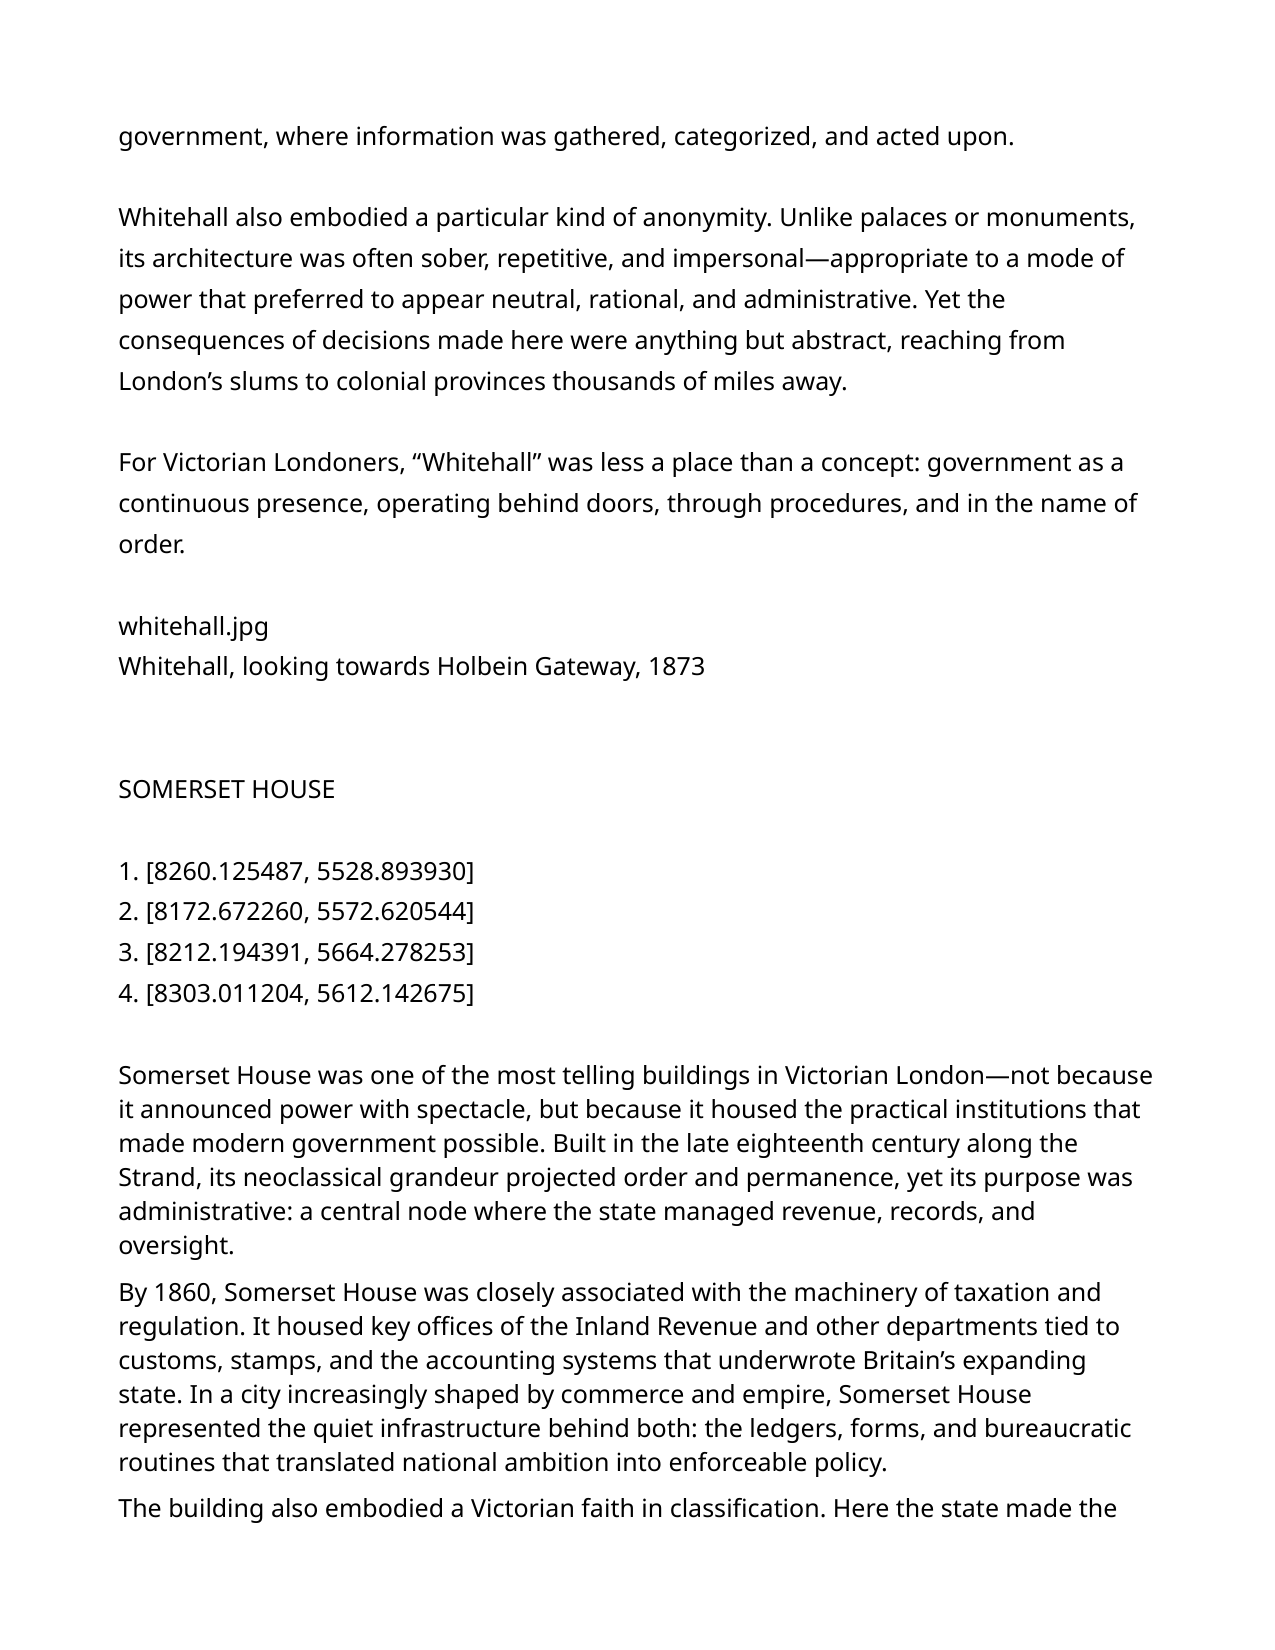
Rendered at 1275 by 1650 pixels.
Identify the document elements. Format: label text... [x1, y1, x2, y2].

text government, where information was gathered, categorized, and acted upon. [118, 118, 1157, 152]
text 2. [8172.672260, 5572.620544] [118, 894, 1157, 928]
text The building also embodied a Victorian faith in classification. Here the state made the [118, 1491, 1157, 1525]
text 3. [8212.194391, 5664.278253] [118, 935, 1157, 969]
text whitehall.jpg [118, 608, 1157, 642]
text Somerset House was one of the most telling buildings in Victorian London—not because it announced power with spectacle, but because it housed the practical institutions that made modern government possible. Built in the late eighteenth century along the Strand, its neoclassical grandeur projected order and permanence, yet its purpose was administrative: a central node where the state managed revenue, records, and oversight. [118, 1057, 1157, 1262]
text 1. [8260.125487, 5528.893930] [118, 853, 1157, 887]
text For Victorian Londoners, “Whitehall” was less a place than a concept: government as a continuous presence, operating behind doors, through procedures, and in the name of order. [118, 445, 1157, 561]
subtitle SOMERSET HOUSE [118, 771, 1157, 806]
text 4. [8303.011204, 5612.142675] [118, 976, 1157, 1010]
text Whitehall also embodied a particular kind of anonymity. Unlike palaces or monuments, its architecture was often sober, repetitive, and impersonal—appropriate to a mode of power that preferred to appear neutral, rational, and administrative. Yet the consequences of decisions made here were anything but abstract, reaching from London’s slums to colonial provinces thousands of miles away. [118, 200, 1157, 397]
text By 1860, Somerset House was closely associated with the machinery of taxation and regulation. It housed key offices of the Inland Revenue and other departments tied to customs, stamps, and the accounting systems that underwrote Britain’s expanding state. In a city increasingly shaped by commerce and empire, Somerset House represented the quiet infrastructure behind both: the ledgers, forms, and bureaucratic routines that translated national ambition into enforceable policy. [118, 1274, 1157, 1478]
text Whitehall, looking towards Holbein Gateway, 1873 [118, 649, 1157, 683]
